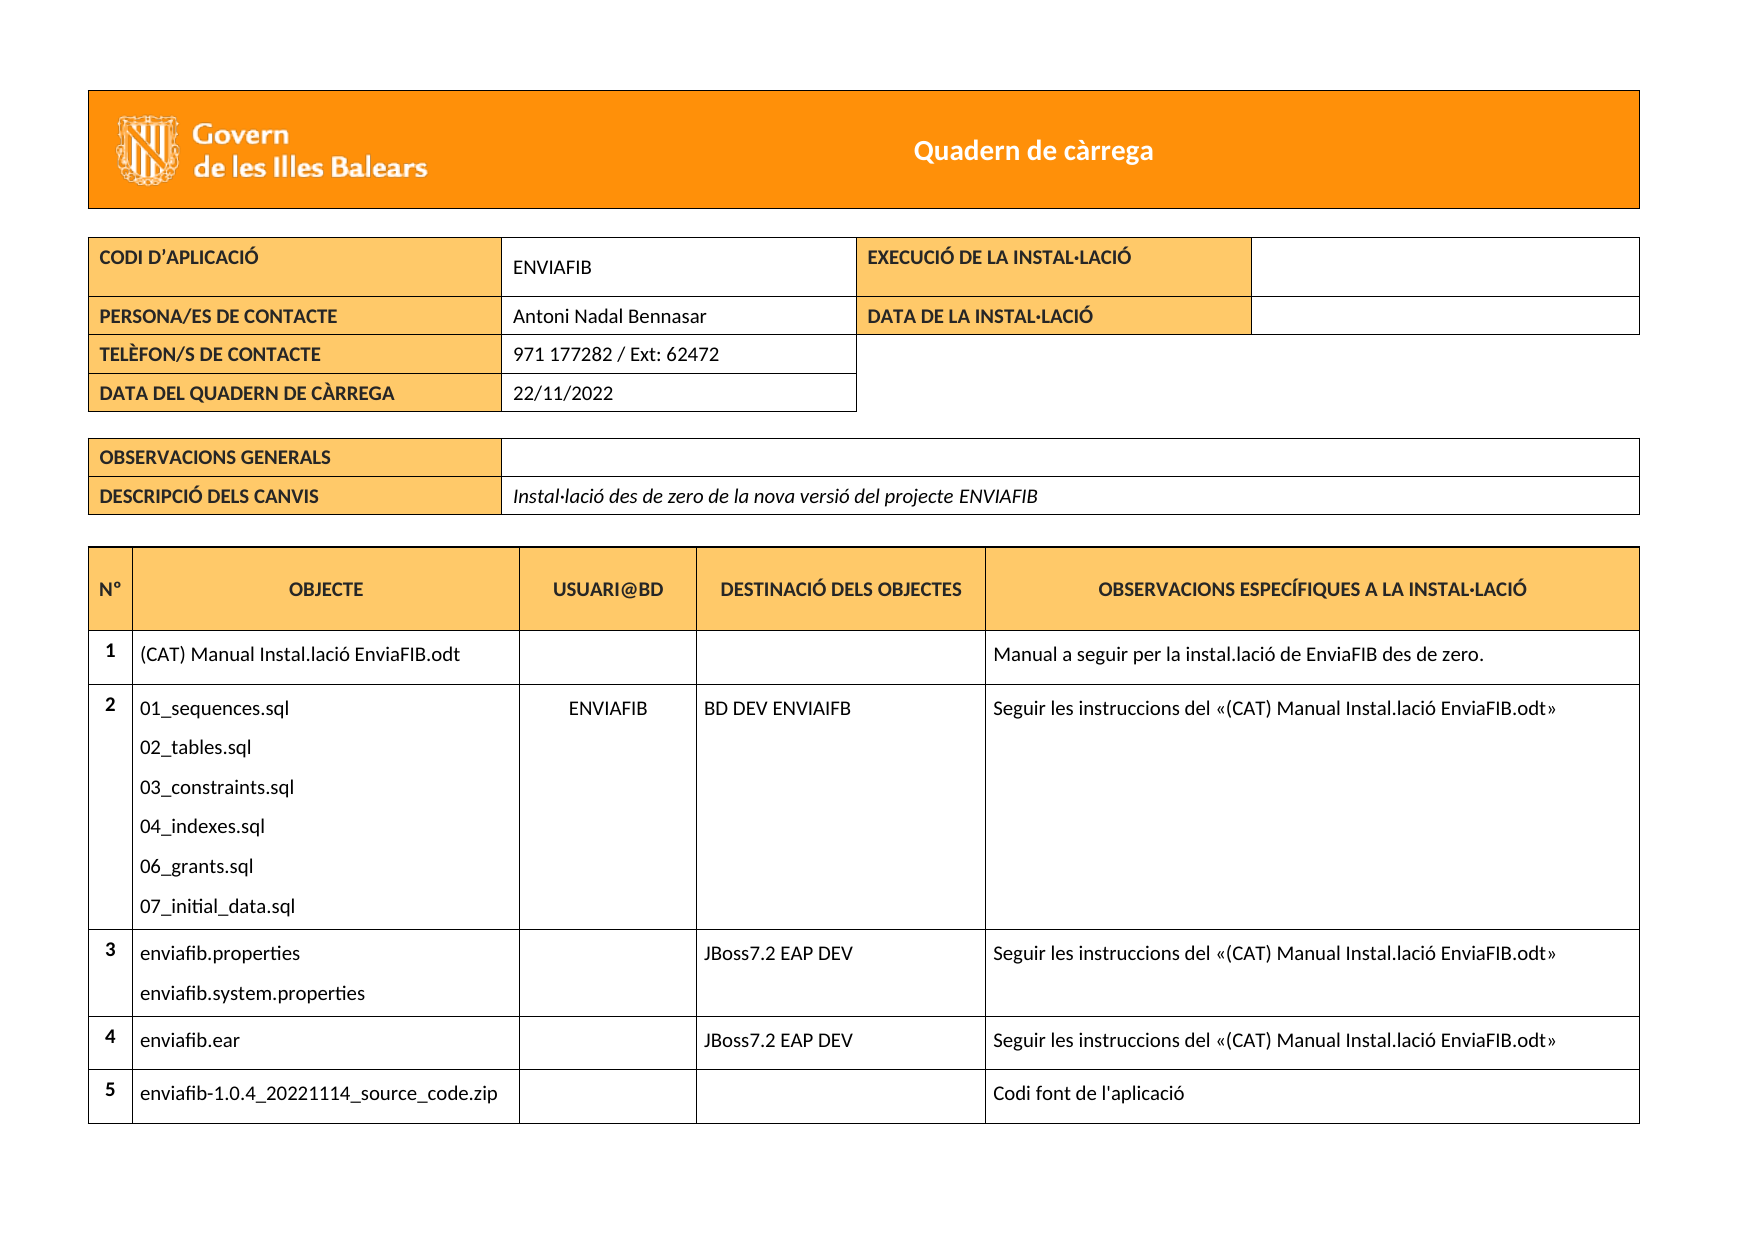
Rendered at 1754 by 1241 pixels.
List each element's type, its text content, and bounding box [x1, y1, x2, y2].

table_cell enviafib.ear [133, 1017, 519, 1069]
table_cell Seguir les instruccions del «(CAT) Manual Instal.lació EnviaFIB.odt» [986, 685, 1639, 929]
table_header CODI D’APLICACIÓ [89, 238, 501, 296]
table_cell 5 [89, 1070, 132, 1123]
table_cell [1252, 297, 1639, 334]
table_header [502, 439, 1639, 476]
table_cell [1251, 335, 1639, 373]
table_cell [697, 1070, 985, 1123]
table_header Quadern de càrrega [428, 110, 1639, 208]
table_header OBJECTE [133, 548, 519, 630]
table_header [89, 110, 428, 208]
table_header Nº [89, 548, 132, 630]
table_cell ENVIAFIB [520, 685, 696, 929]
table_cell Instal·lació des de zero de la nova versió del projecte ENVIAFIB [502, 477, 1639, 514]
table_header [428, 91, 1639, 109]
table_cell PERSONA/ES DE CONTACTE [89, 297, 501, 334]
table_cell [520, 631, 696, 683]
table_cell BD DEV ENVIAIFB [697, 685, 985, 929]
table_cell Manual a seguir per la instal.lació de EnviaFIB des de zero. [986, 631, 1639, 683]
table_cell DATA DE LA INSTAL·LACIÓ [857, 297, 1251, 334]
table_cell [857, 373, 1251, 411]
table_cell DATA DEL QUADERN DE CÀRREGA [89, 374, 501, 411]
table_header ENVIAFIB [502, 238, 856, 296]
table_cell (CAT) Manual Instal.lació EnviaFIB.odt [133, 631, 519, 683]
table_cell enviafib.properties enviafib.system.properties [133, 930, 519, 1016]
table_header [89, 91, 428, 109]
table_cell [1251, 373, 1639, 411]
table_cell 1 [89, 631, 132, 683]
table_cell [857, 335, 1251, 373]
table_cell JBoss7.2 EAP DEV [697, 1017, 985, 1069]
table_cell 22/11/2022 [502, 374, 856, 411]
picture [91, 109, 474, 195]
table_cell Codi font de l'aplicació [986, 1070, 1639, 1123]
table_header USUARI@BD [520, 548, 696, 630]
table_cell [520, 1017, 696, 1069]
table_cell enviafib-1.0.4_20221114_source_code.zip [133, 1070, 519, 1123]
table_cell DESCRIPCIÓ DELS CANVIS [89, 477, 501, 514]
table_header OBSERVACIONS ESPECÍFIQUES A LA INSTAL·LACIÓ [986, 548, 1639, 630]
table_cell 971 177282 / Ext: 62472 [502, 335, 856, 373]
table_header [1252, 238, 1639, 296]
table_cell 3 [89, 930, 132, 1016]
table_cell 2 [89, 685, 132, 929]
table_header EXECUCIÓ DE LA INSTAL·LACIÓ [857, 238, 1251, 296]
table_cell Antoni Nadal Bennasar [502, 297, 856, 334]
table_cell Seguir les instruccions del «(CAT) Manual Instal.lació EnviaFIB.odt» [986, 930, 1639, 1016]
table_cell TELÈFON/S DE CONTACTE [89, 335, 501, 373]
table_cell [520, 930, 696, 1016]
table_cell [520, 1070, 696, 1123]
table_header OBSERVACIONS GENERALS [89, 439, 501, 476]
table_cell 01_sequences.sql 02_tables.sql 03_constraints.sql 04_indexes.sql 06_grants.sql 07_initial_data.sql [133, 685, 519, 929]
table_cell Seguir les instruccions del «(CAT) Manual Instal.lació EnviaFIB.odt» [986, 1017, 1639, 1069]
table_cell [697, 631, 985, 683]
table_cell 4 [89, 1017, 132, 1069]
table_cell JBoss7.2 EAP DEV [697, 930, 985, 1016]
table_header DESTINACIÓ DELS OBJECTES [697, 548, 985, 630]
